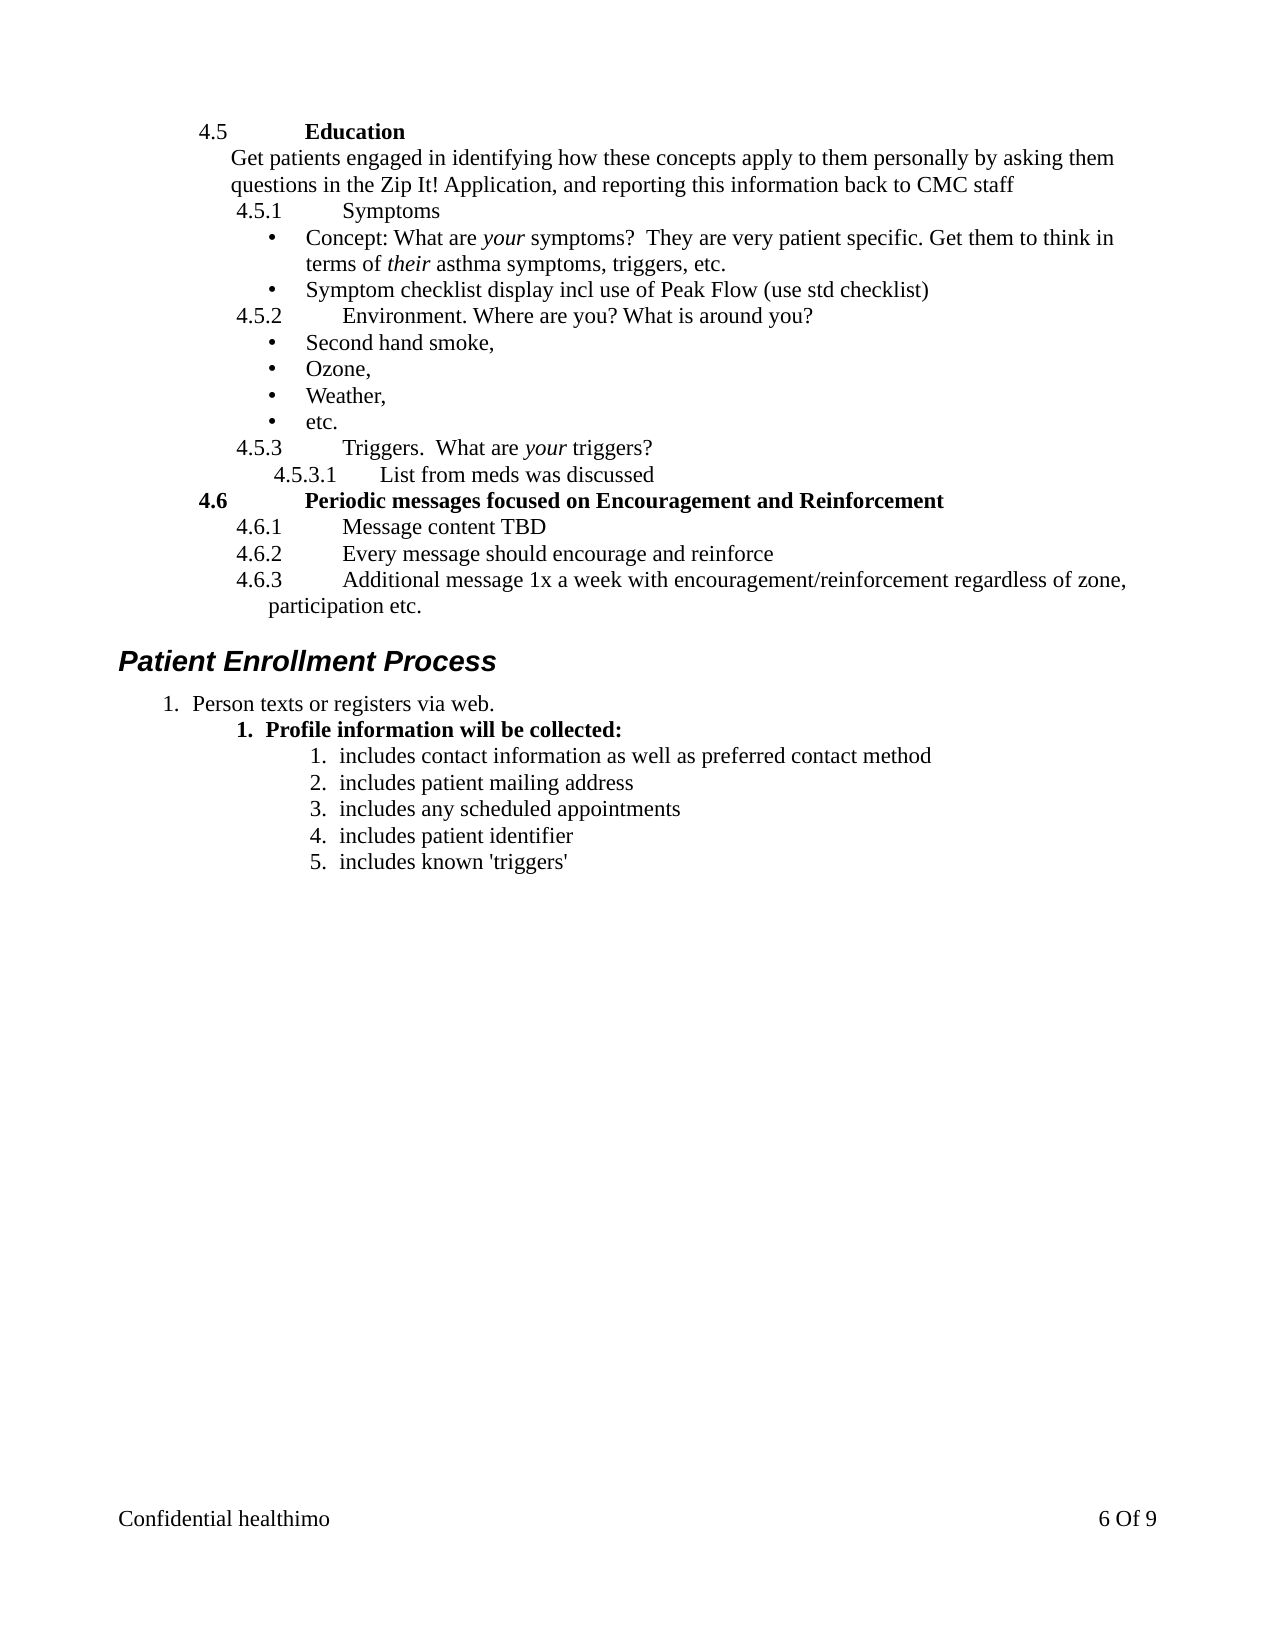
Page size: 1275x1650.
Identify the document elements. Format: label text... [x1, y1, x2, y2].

list includes contact information as well as preferred contact method [309, 743, 1157, 769]
list Second hand smoke, [268, 329, 1157, 355]
list Weather, [268, 382, 1157, 408]
list etc. [268, 408, 1157, 434]
list Every message should encourage and reinforce [231, 540, 1157, 566]
list Environment. Where are you? What is around you? [231, 303, 1157, 329]
list Symptom checklist display incl use of Peak Flow (use std checklist) [268, 276, 1157, 303]
list Additional message 1x a week with encouragement/reinforcement regardless of zone, participation etc. [231, 566, 1157, 619]
list Education Get patients engaged in identifying how these concepts apply to them personally by asking them questions in the Zip It! Application, and reporting this information back to CMC staff [193, 118, 1157, 197]
list List from meds was discussed [268, 461, 1157, 487]
list Triggers. What are your triggers? [231, 434, 1157, 461]
list includes known 'triggers' [309, 848, 1157, 874]
list Person texts or registers via web. [162, 690, 1157, 716]
list Periodic messages focused on Encouragement and Reinforcement [193, 487, 1157, 513]
list Ozone, [268, 355, 1157, 382]
list Concept: What are your symptoms? They are very patient specific. Get them to think in terms of their asthma symptoms, triggers, etc. [268, 223, 1157, 276]
list Symptoms [231, 197, 1157, 223]
subtitle Patient Enrollment Process [118, 644, 1157, 677]
list includes patient mailing address [309, 769, 1157, 795]
list Message content TBD [231, 513, 1157, 540]
list includes patient identifier [309, 822, 1157, 848]
list Profile information will be collected: [236, 716, 1157, 743]
list includes any scheduled appointments [309, 795, 1157, 822]
